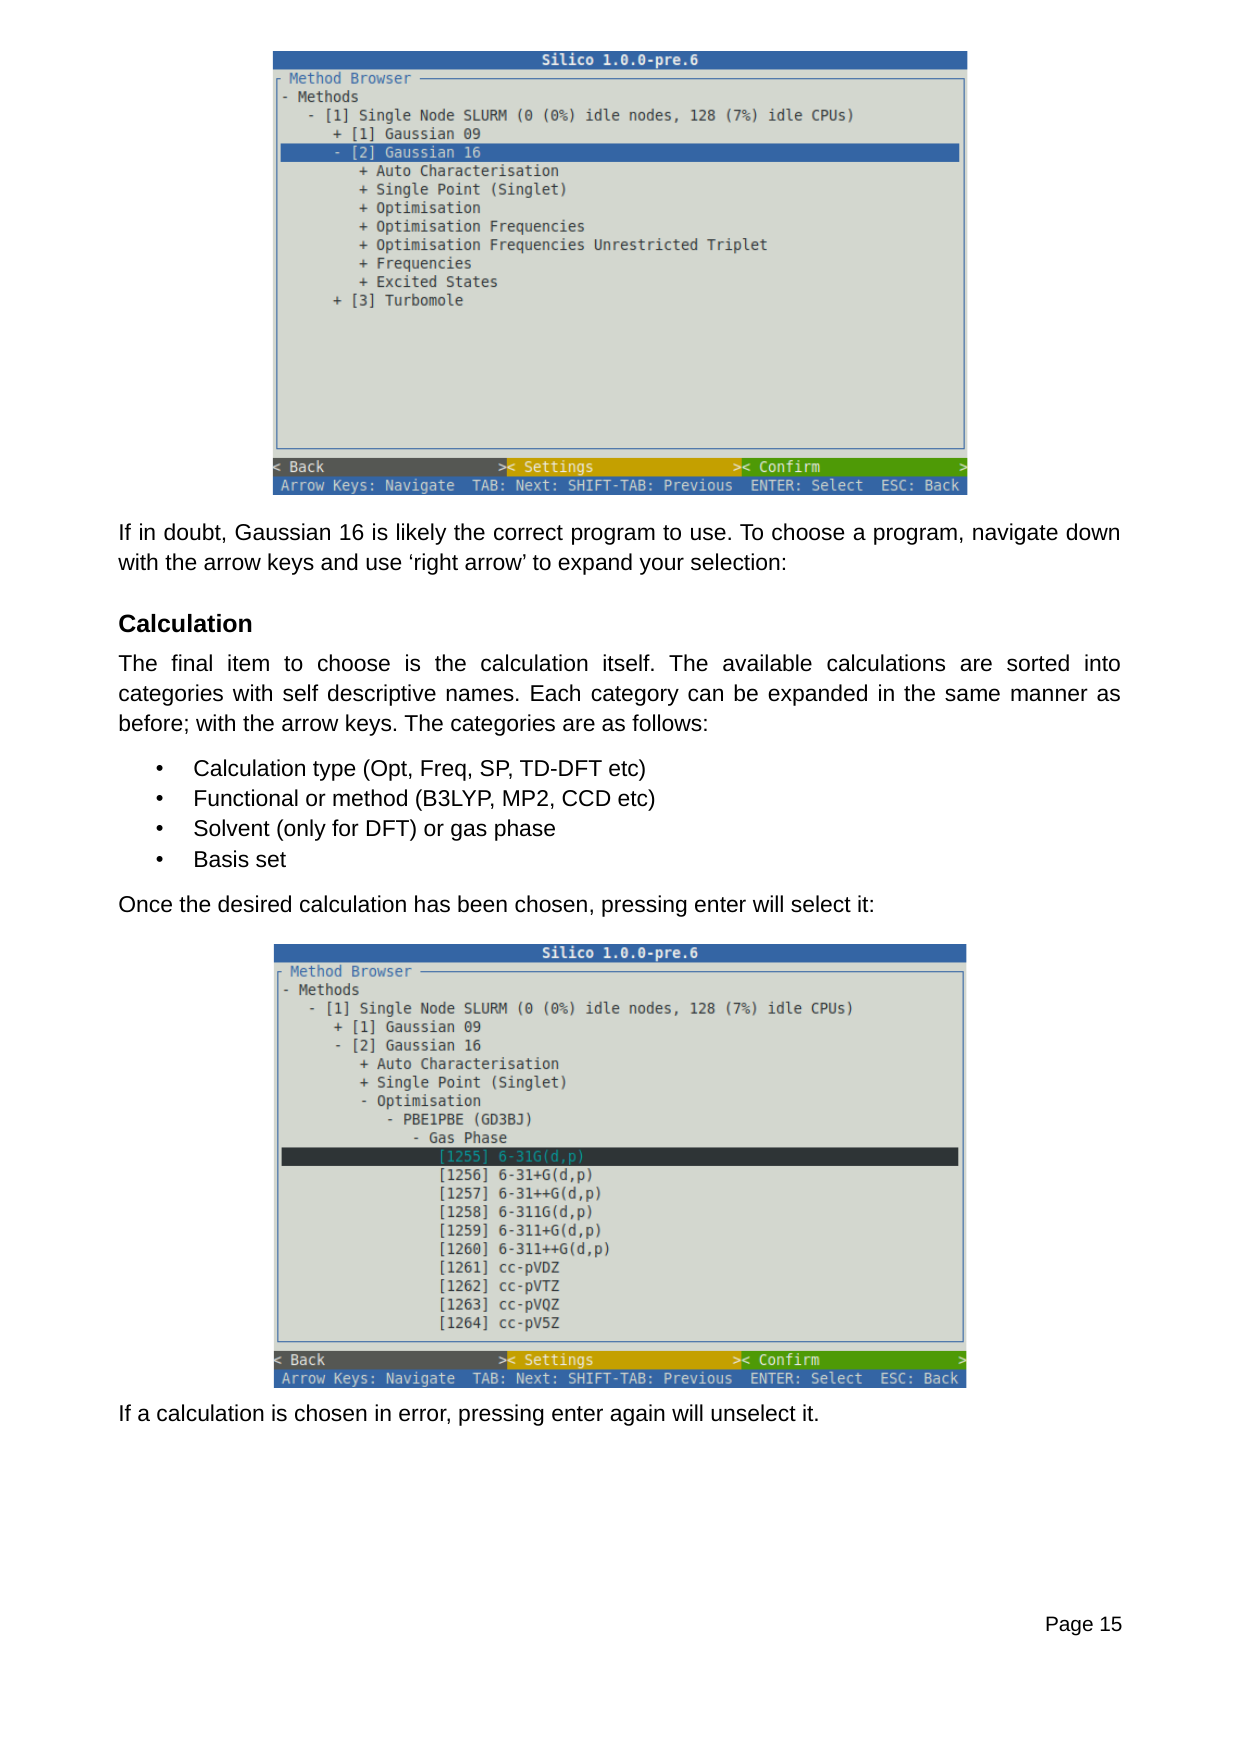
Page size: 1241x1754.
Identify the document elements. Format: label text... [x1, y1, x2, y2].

text If a calculation is chosen in error, pressing enter again will unselect it. [118, 1400, 1122, 1426]
picture [273, 944, 967, 1388]
text The final item to choose is the calculation itself. The available calculations are sorted into categories with self descriptive names. Each category can be expanded in the same manner as before; with the arrow keys. The categories are as follows: [118, 650, 1122, 737]
subtitle Calculation [118, 608, 1122, 637]
text Once the desired calculation has been chosen, pressing enter will select it: [118, 891, 1122, 917]
picture [272, 51, 968, 495]
list Basis set [156, 846, 1122, 872]
list Calculation type (Opt, Freq, SP, TD-DFT etc) [156, 755, 1122, 781]
list Solvent (only for DFT) or gas phase [156, 815, 1122, 842]
list Functional or method (B3LYP, MP2, CCD etc) [156, 785, 1122, 812]
text If in doubt, Gaussian 16 is likely the correct program to use. To choose a program, navigate down with the arrow keys and use ‘right arrow’ to expand your selection: [118, 503, 1122, 576]
subtitle Calculation [118, 43, 1122, 503]
